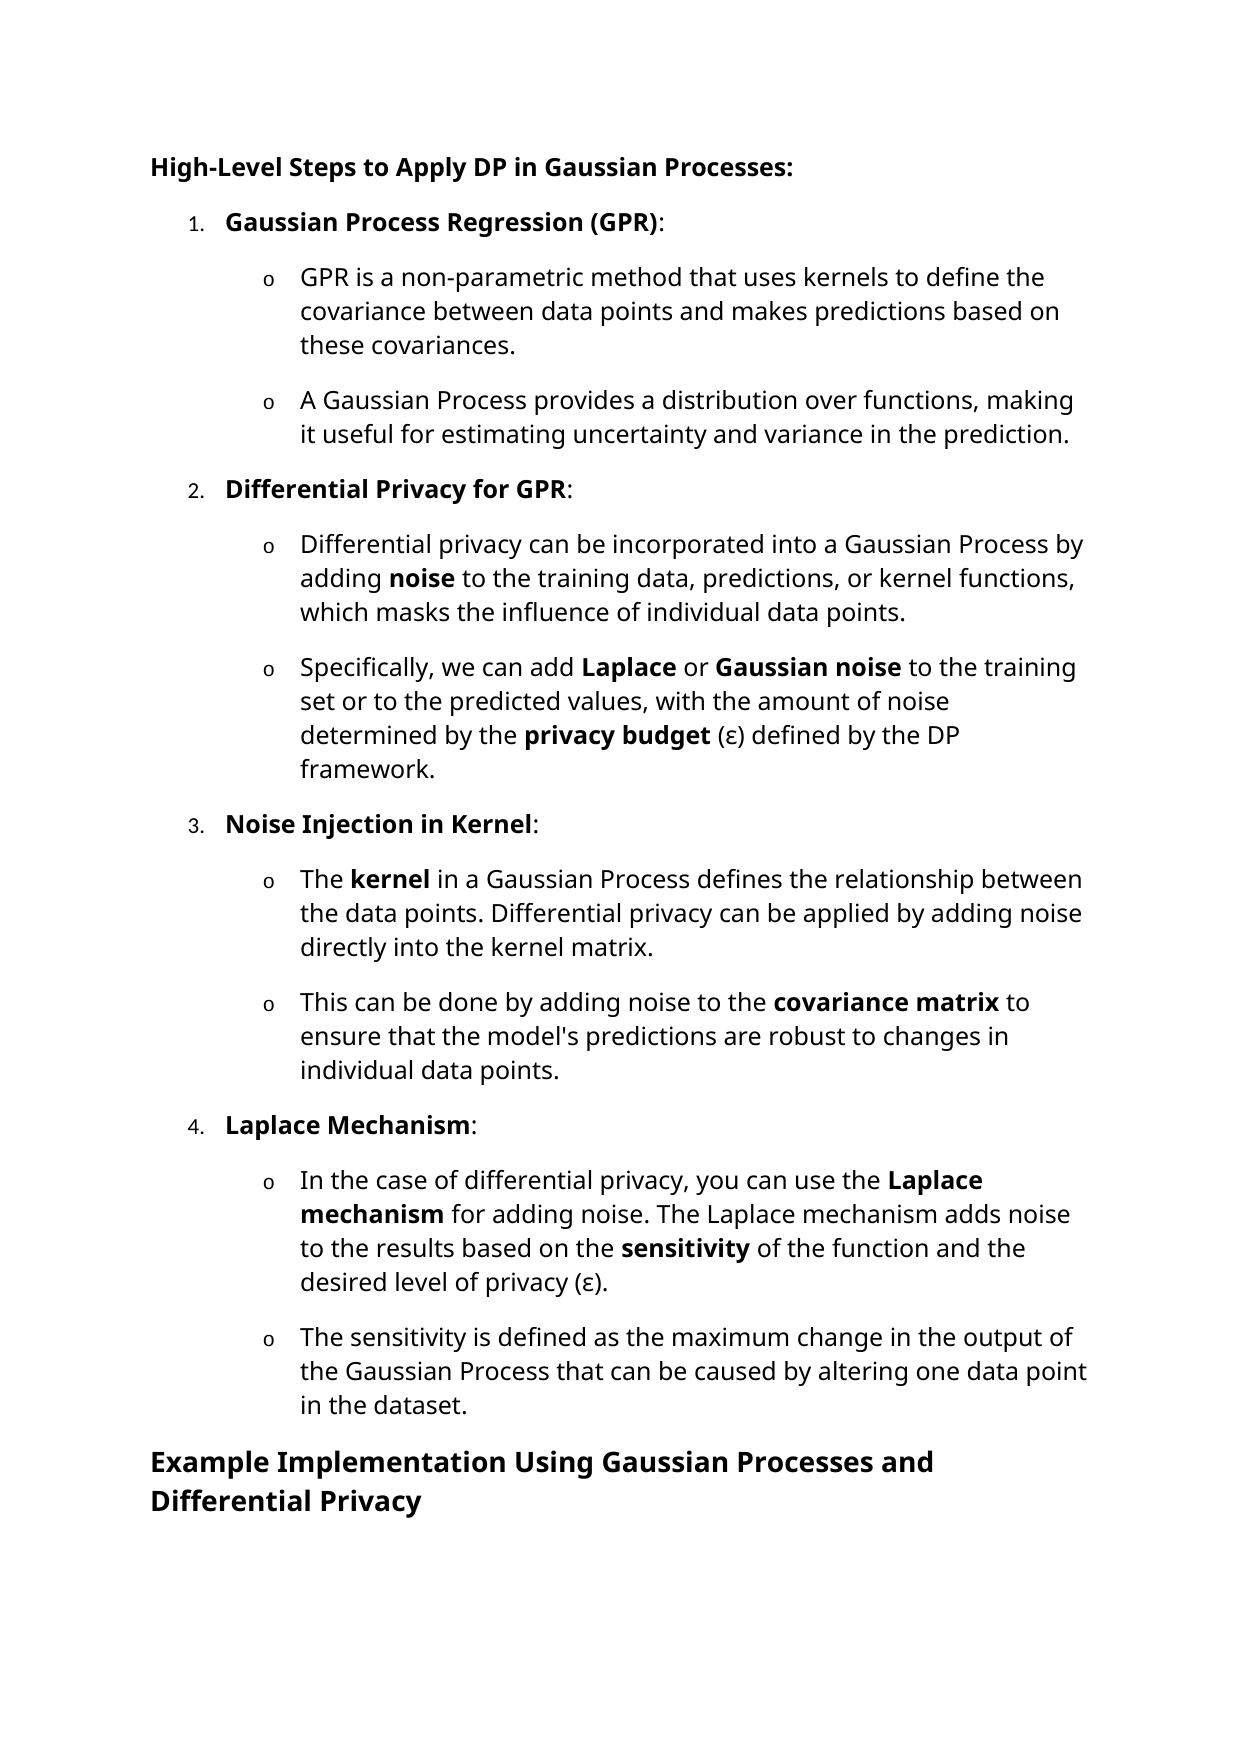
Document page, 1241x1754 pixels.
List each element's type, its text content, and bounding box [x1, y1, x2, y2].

list The sensitivity is defined as the maximum change in the output of the Gaussian Process that can be caused by altering one data point in the dataset. [262, 1320, 1090, 1422]
subtitle High-Level Steps to Apply DP in Gaussian Processes: [150, 150, 1090, 184]
subtitle Example Implementation Using Gaussian Processes and Differential Privacy [150, 1443, 1090, 1519]
list In the case of differential privacy, you can use the Laplace mechanism for adding noise. The Laplace mechanism adds noise to the results based on the sensitivity of the function and the desired level of privacy (ε). [262, 1163, 1090, 1299]
list This can be done by adding noise to the covariance matrix to ensure that the model's predictions are robust to changes in individual data points. [262, 985, 1090, 1087]
list Specifically, we can add Laplace or Gaussian noise to the training set or to the predicted values, with the amount of noise determined by the privacy budget (ε) defined by the DP framework. [262, 650, 1090, 786]
list Laplace Mechanism: [187, 1108, 1090, 1142]
list Gaussian Process Regression (GPR): [187, 205, 1090, 239]
list Differential privacy can be incorporated into a Gaussian Process by adding noise to the training data, predictions, or kernel functions, which masks the influence of individual data points. [262, 527, 1090, 629]
list Differential Privacy for GPR: [187, 472, 1090, 506]
list A Gaussian Process provides a distribution over functions, making it useful for estimating uncertainty and variance in the prediction. [262, 383, 1090, 451]
list GPR is a non-parametric method that uses kernels to define the covariance between data points and makes predictions based on these covariances. [262, 260, 1090, 362]
list The kernel in a Gaussian Process defines the relationship between the data points. Differential privacy can be applied by adding noise directly into the kernel matrix. [262, 862, 1090, 964]
list Noise Injection in Kernel: [187, 807, 1090, 841]
